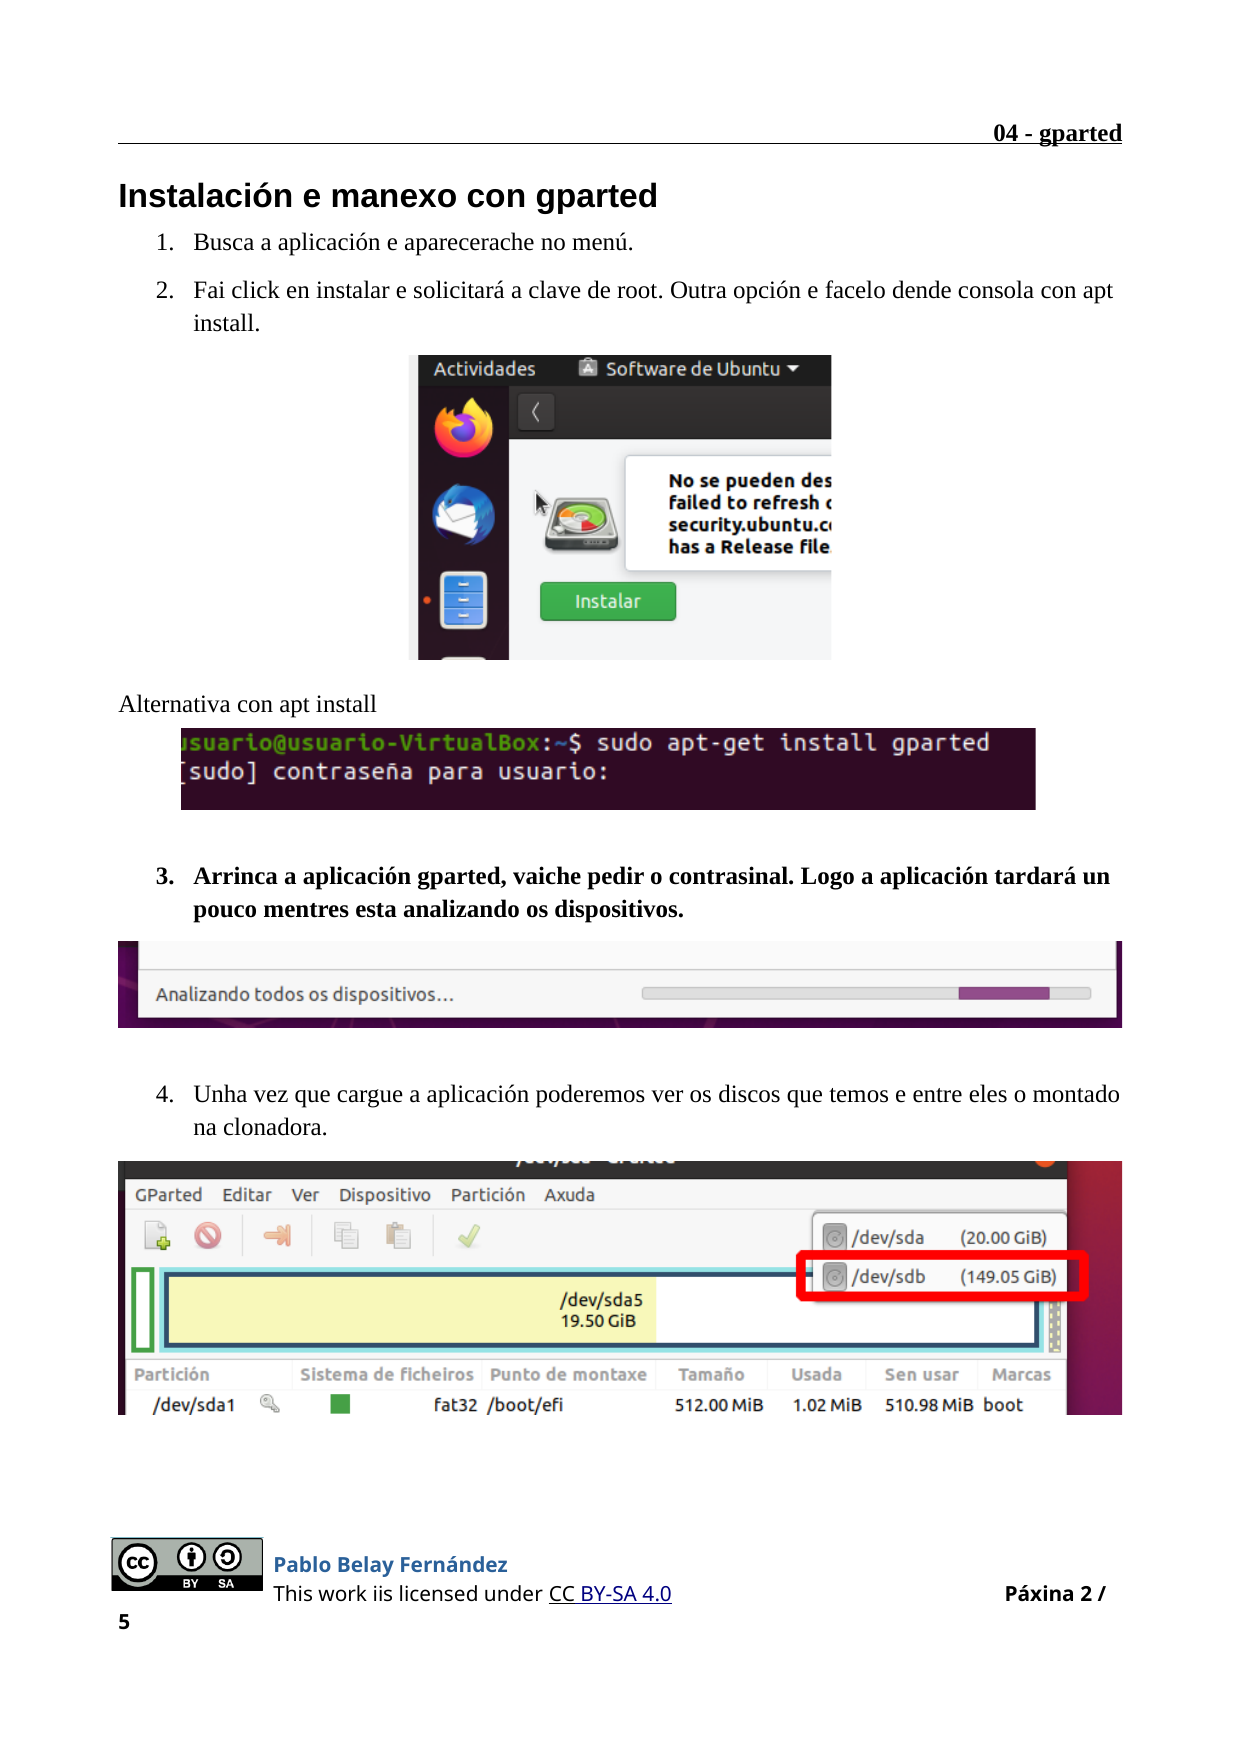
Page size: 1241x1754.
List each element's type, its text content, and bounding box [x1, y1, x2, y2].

picture [118, 941, 1123, 1028]
picture [408, 355, 832, 660]
list Fai click en instalar e solicitará a clave de root. Outra opción e facelo dende consola con apt install. [156, 275, 1122, 337]
subtitle Instalación e manexo con gparted [118, 176, 1122, 215]
text Alternativa con apt install [118, 689, 1122, 718]
list Unha vez que cargue a aplicación poderemos ver os discos que temos e entre eles o montado na clonadora. [156, 1079, 1122, 1141]
picture [118, 1161, 1123, 1415]
picture [181, 728, 1036, 810]
picture [110, 1536, 264, 1593]
list Arrinca a aplicación gparted, vaiche pedir o contrasinal. Logo a aplicación tardará un pouco mentres esta analizando os dispositivos. [156, 861, 1122, 923]
list Busca a aplicación e aparecerache no menú. [156, 227, 1122, 256]
